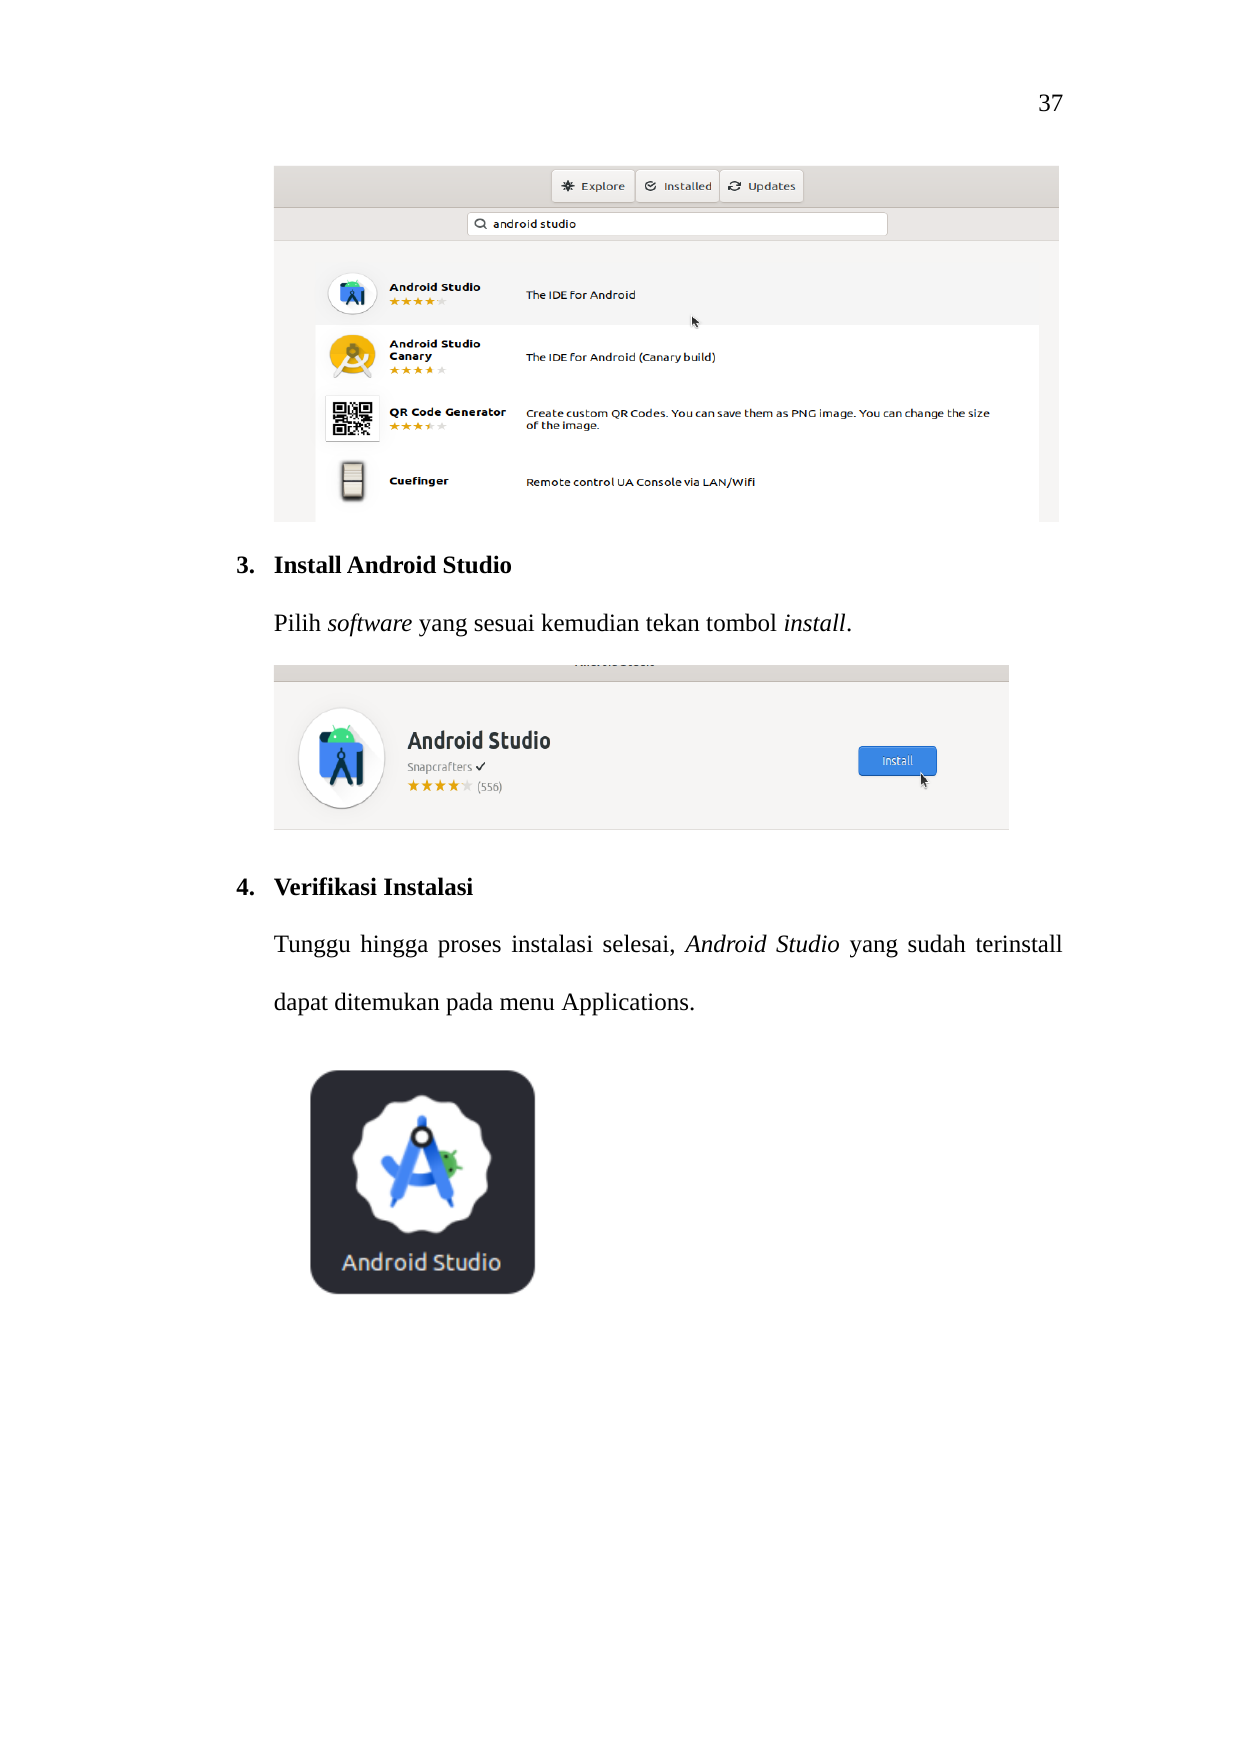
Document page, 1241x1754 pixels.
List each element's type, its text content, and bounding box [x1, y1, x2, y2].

picture [273, 665, 1009, 680]
list Install Android Studio [236, 551, 1063, 579]
list Verifikasi Instalasi [236, 872, 1063, 900]
list Tunggu hingga proses instalasi selesai, Android Studio yang sudah terinstall dapat ditemukan pada menu Applications. [236, 929, 1063, 1015]
list Pilih software yang sesuai kemudian tekan tombol install. [236, 608, 1063, 637]
picture [273, 1044, 576, 1313]
